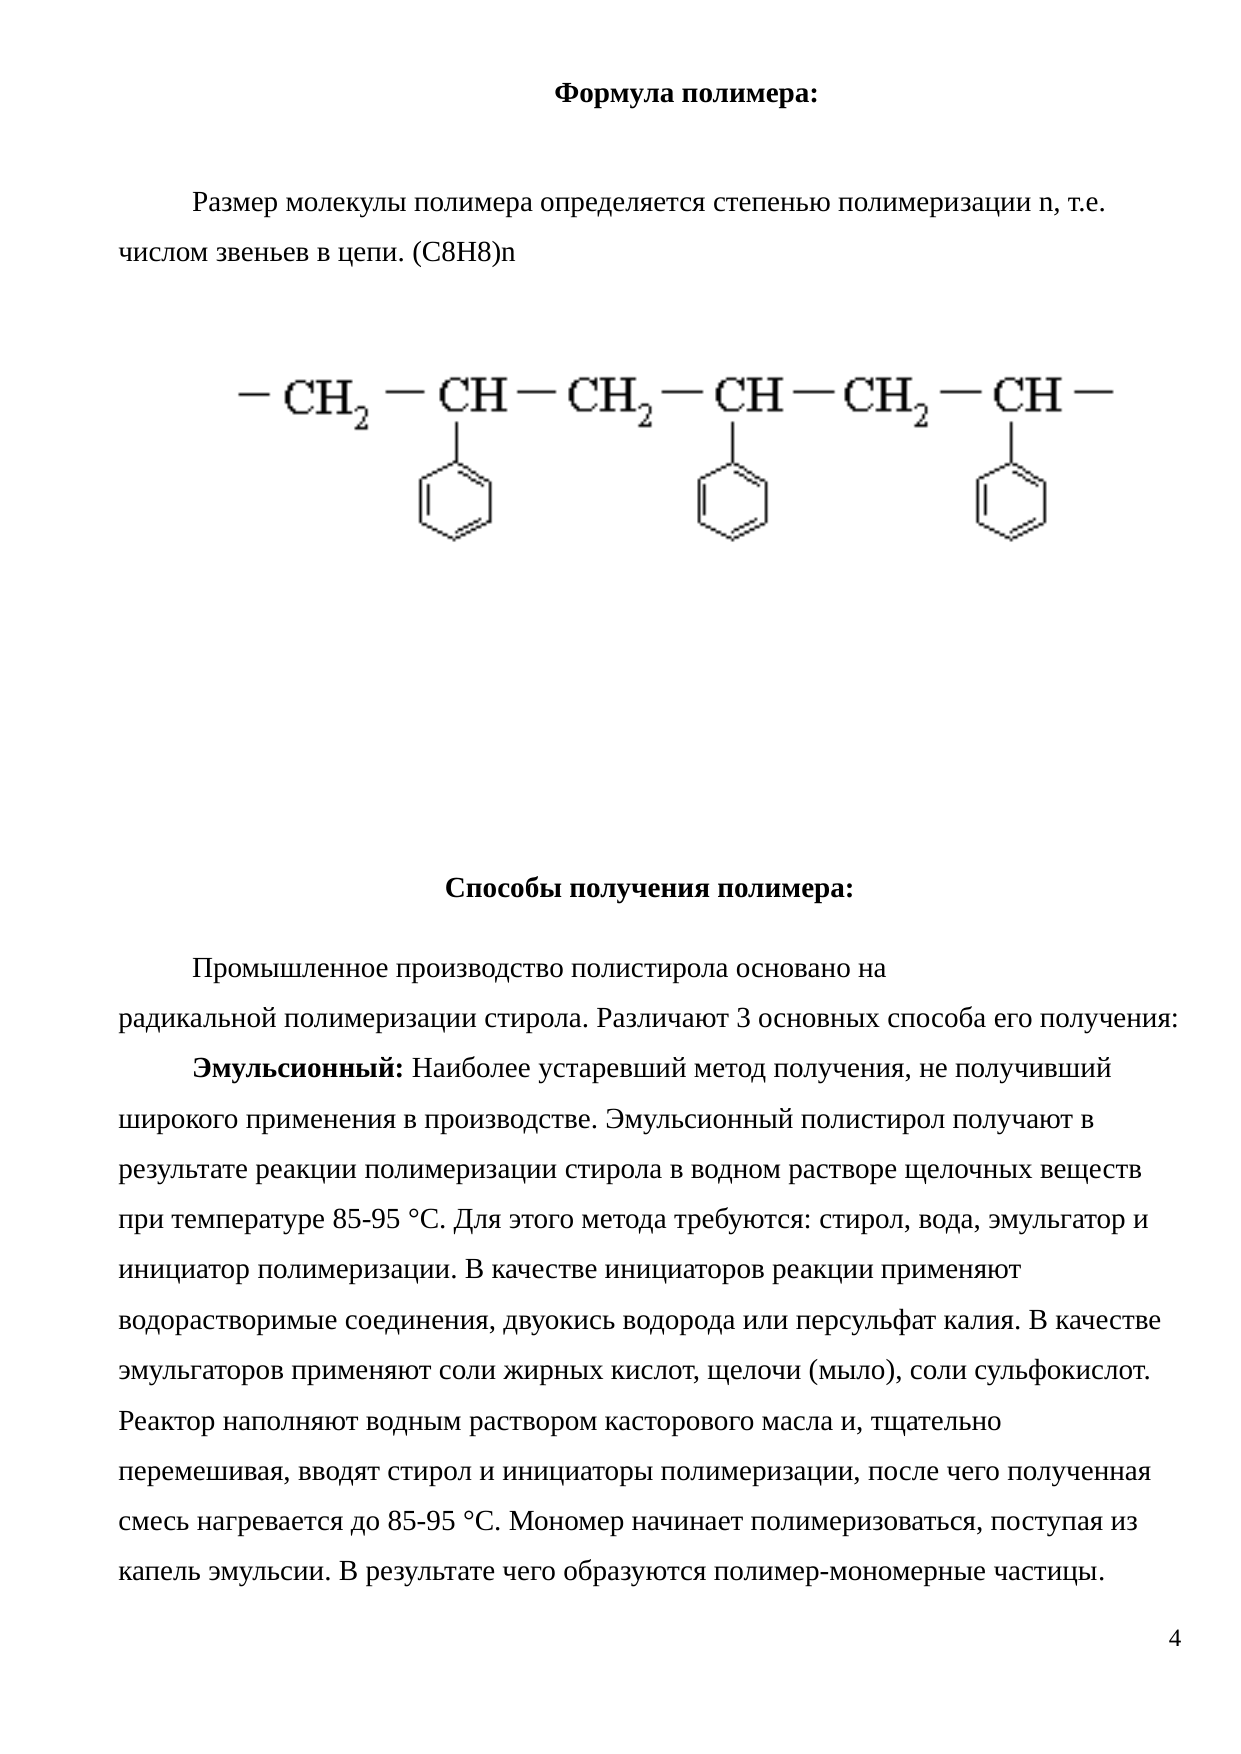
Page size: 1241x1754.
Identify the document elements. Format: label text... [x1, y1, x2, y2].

text Эмульсионный: Наиболее устаревший метод получения, не получивший широкого применения в производстве. Эмульсионный полистирол получают в результате реакции полимеризации стирола в водном растворе щелочных веществ при температуре 85-95 °C. Для этого метода требуются: стирол, вода, эмульгатор и инициатор полимеризации. В качестве инициаторов реакции применяют водорастворимые соединения, двуокись водорода или персульфат калия. В качестве эмульгаторов применяют соли жирных кислот, щелочи (мыло), соли сульфокислот. Реактор наполняют водным раствором касторового масла и, тщательно перемешивая, вводят стирол и инициаторы полимеризации, после чего полученная смесь нагревается до 85-95 °C. Мономер начинает полимеризоваться, поступая из капель эмульсии. В результате чего образуются полимер-мономерные частицы. [118, 1050, 1181, 1587]
text Способы получения полимера: [118, 870, 1181, 904]
text Формула полимера: [118, 75, 1181, 108]
text Промышленное производство полистирола основано на радикальной полимеризации стирола. Различают 3 основных способа его получения: [118, 950, 1181, 1034]
text Размер молекулы полимера определяется степенью полимери­зации n, т.е. числом звеньев в цепи. (C8H8)n [118, 184, 1181, 267]
